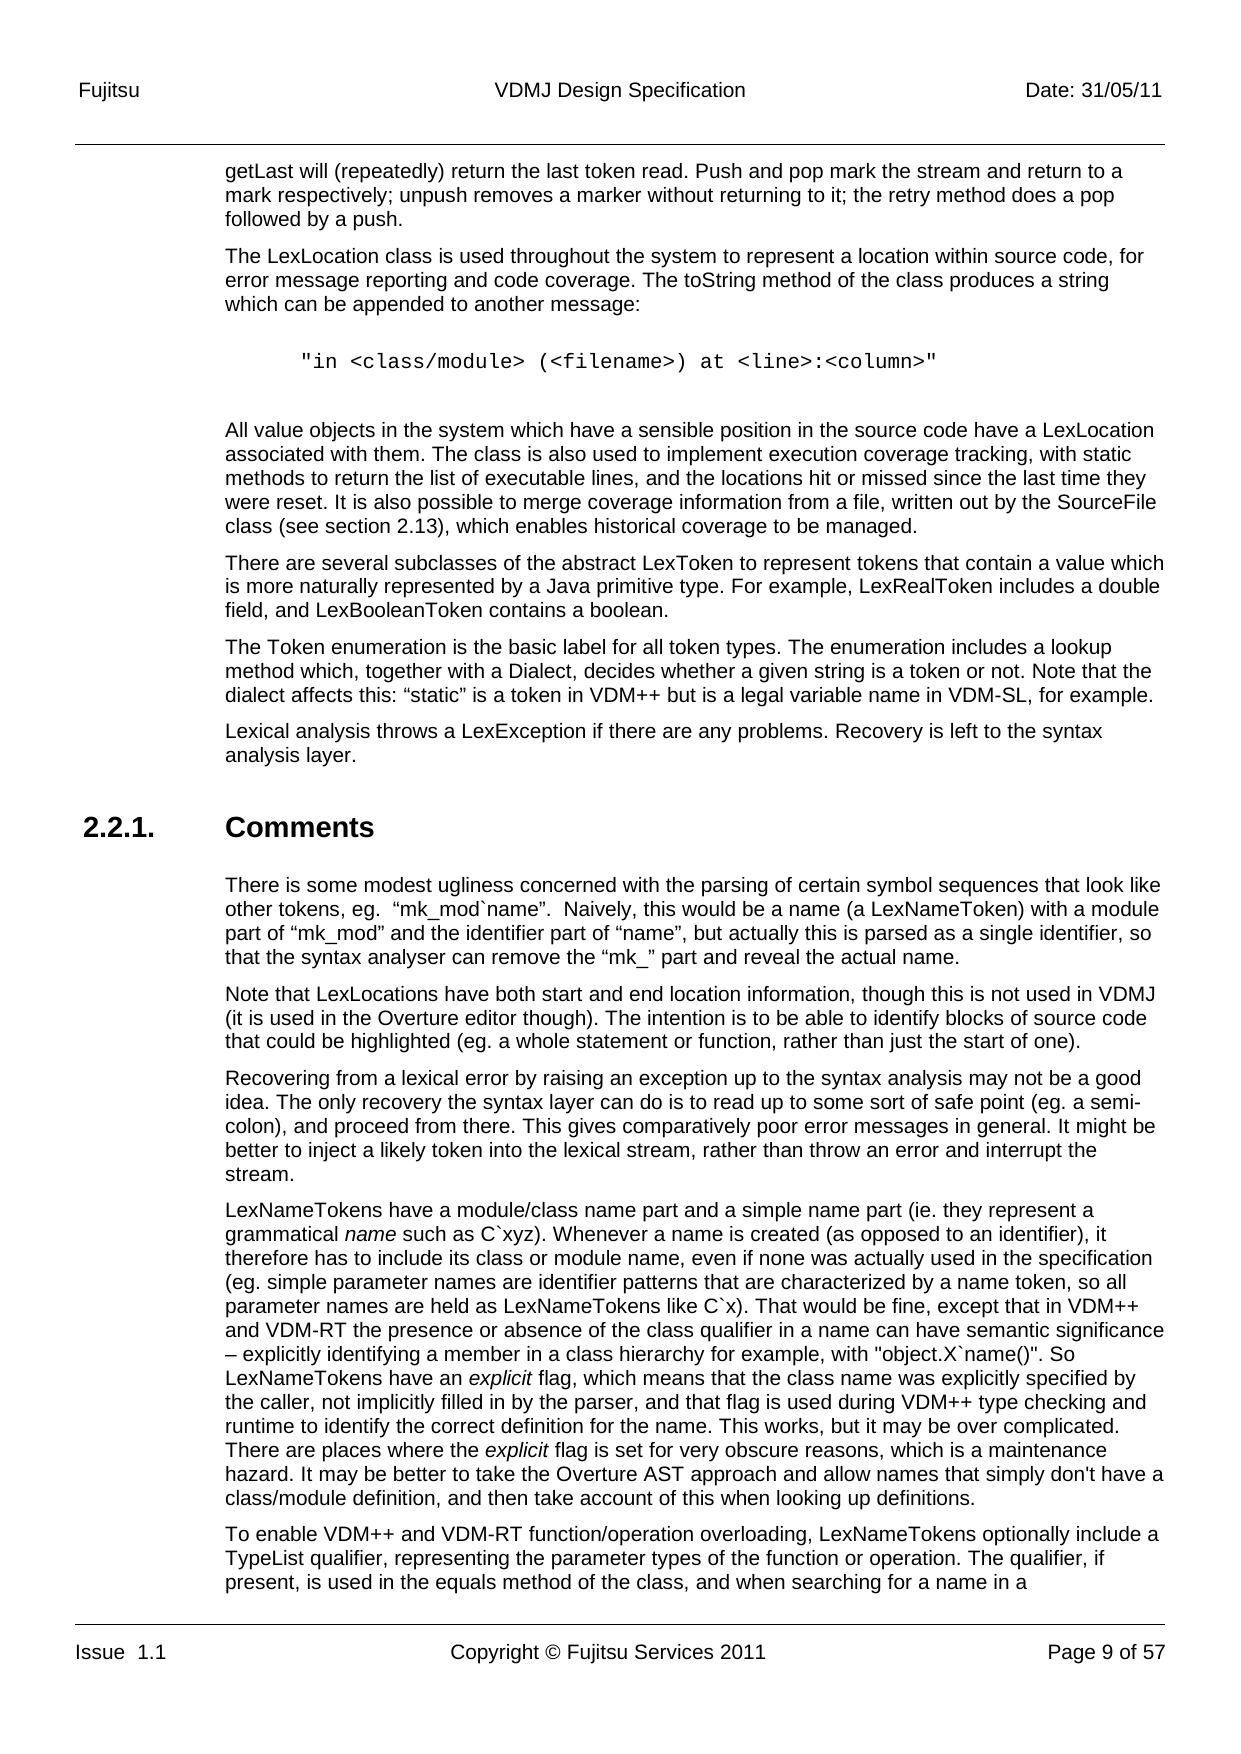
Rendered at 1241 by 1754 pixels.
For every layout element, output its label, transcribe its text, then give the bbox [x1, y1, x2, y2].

text getLast will (repeatedly) return the last token read. Push and pop mark the stream and return to a mark respectively; unpush removes a marker without returning to it; the retry method does a pop followed by a push. [225, 160, 1165, 232]
text Note that LexLocations have both start and end location information, though this is not used in VDMJ (it is used in the Overture editor though). The intention is to be able to identify blocks of source code that could be highlighted (eg. a whole statement or function, rather than just the start of one). [225, 982, 1165, 1054]
subtitle Comments [75, 810, 1165, 843]
text Recovering from a lexical error by raising an exception up to the syntax analysis may not be a good idea. The only recovery the syntax layer can do is to read up to some sort of safe point (eg. a semi-colon), and proceed from there. This gives comparatively poor error messages in general. It might be better to inject a likely token into the lexical stream, rather than throw an error and interrupt the stream. [225, 1066, 1165, 1186]
text All value objects in the system which have a sensible position in the source code have a LexLocation associated with them. The class is also used to implement execution coverage tracking, with static methods to return the list of executable lines, and the locations hit or missed since the last time they were reset. It is also possible to merge coverage information from a file, written out by the SourceFile class (see section 2.13), which enables historical coverage to be managed. [225, 418, 1165, 538]
text To enable VDM++ and VDM-RT function/operation overloading, LexNameTokens optionally include a TypeList qualifier, representing the parameter types of the function or operation. The qualifier, if present, is used in the equals method of the class, and when searching for a name in a [225, 1522, 1165, 1594]
text There is some modest ugliness concerned with the parsing of certain symbol sequences that look like other tokens, eg. “mk_mod`name”. Naively, this would be a name (a LexNameToken) with a module part of “mk_mod” and the identifier part of “name”, but actually this is parsed as a single identifier, so that the syntax analyser can remove the “mk_” part and reveal the actual name. [225, 873, 1165, 969]
text "in <class/module> (<filename>) at <line>:<column>" [225, 351, 1165, 373]
text The Token enumeration is the basic label for all token types. The enumeration includes a lookup method which, together with a Dialect, decides whether a given string is a token or not. Note that the dialect affects this: “static” is a token in VDM++ but is a legal variable name in VDM-SL, for example. [225, 635, 1165, 707]
text LexNameTokens have a module/class name part and a simple name part (ie. they represent a grammatical name such as C`xyz). Whenever a name is created (as opposed to an identifier), it therefore has to include its class or module name, even if none was actually used in the specification (eg. simple parameter names are identifier patterns that are characterized by a name token, so all parameter names are held as LexNameTokens like C`x). That would be fine, except that in VDM++ and VDM-RT the presence or absence of the class qualifier in a name can have semantic significance – explicitly identifying a member in a class hierarchy for example, with "object.X`name()". So LexNameTokens have an explicit flag, which means that the class name was explicitly specified by the caller, not implicitly filled in by the parser, and that flag is used during VDM++ type checking and runtime to identify the correct definition for the name. This works, but it may be over complicated. There are places where the explicit flag is set for very obscure reasons, which is a maintenance hazard. It may be better to take the Overture AST approach and allow names that simply don't have a class/module definition, and then take account of this when looking up definitions. [225, 1198, 1165, 1510]
text There are several subclasses of the abstract LexToken to represent tokens that contain a value which is more naturally represented by a Java primitive type. For example, LexRealToken includes a double field, and LexBooleanToken contains a boolean. [225, 551, 1165, 623]
text The LexLocation class is used throughout the system to represent a location within source code, for error message reporting and code coverage. The toString method of the class produces a string which can be appended to another message: [225, 244, 1165, 316]
text Lexical analysis throws a LexException if there are any problems. Recovery is left to the syntax analysis layer. [225, 719, 1165, 767]
